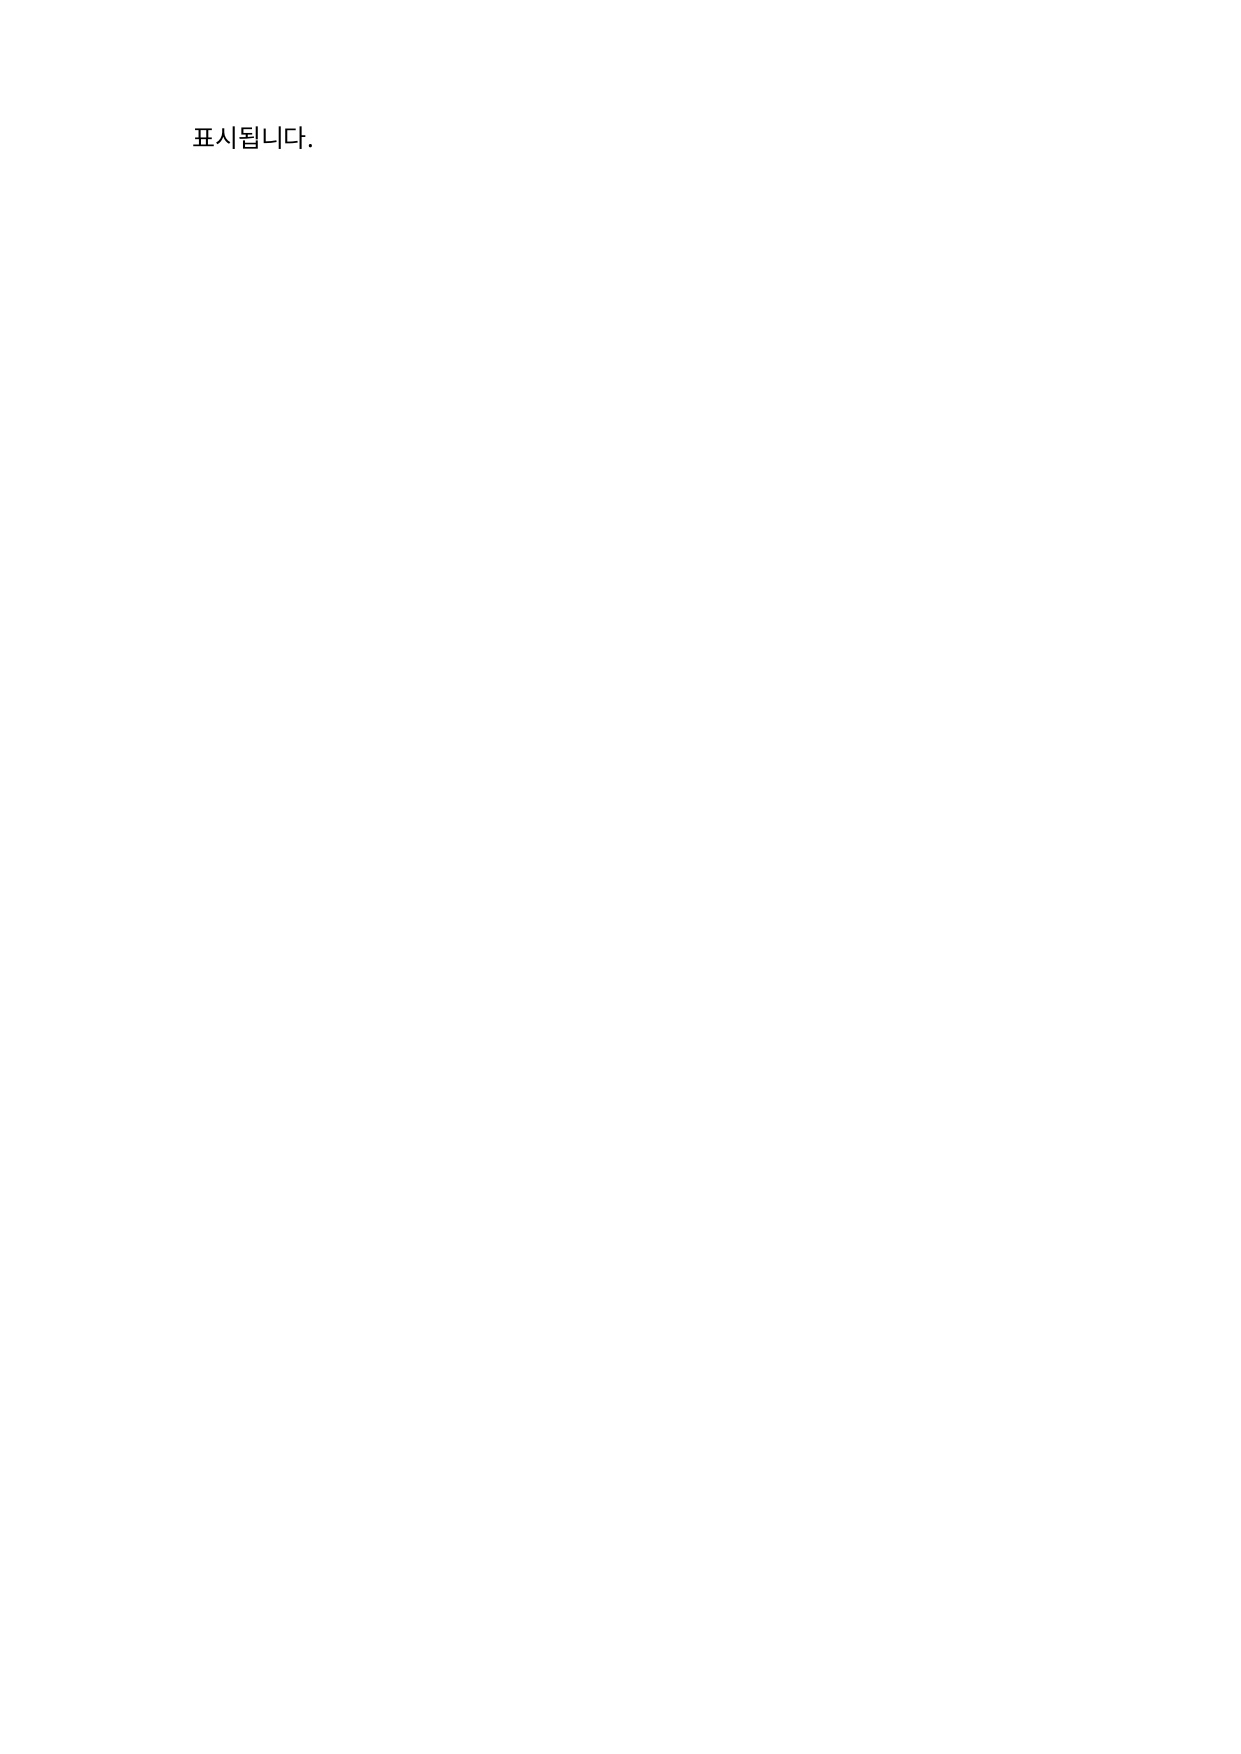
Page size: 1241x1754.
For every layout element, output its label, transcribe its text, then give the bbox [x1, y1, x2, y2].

list 표시됩니다. [162, 118, 1122, 154]
